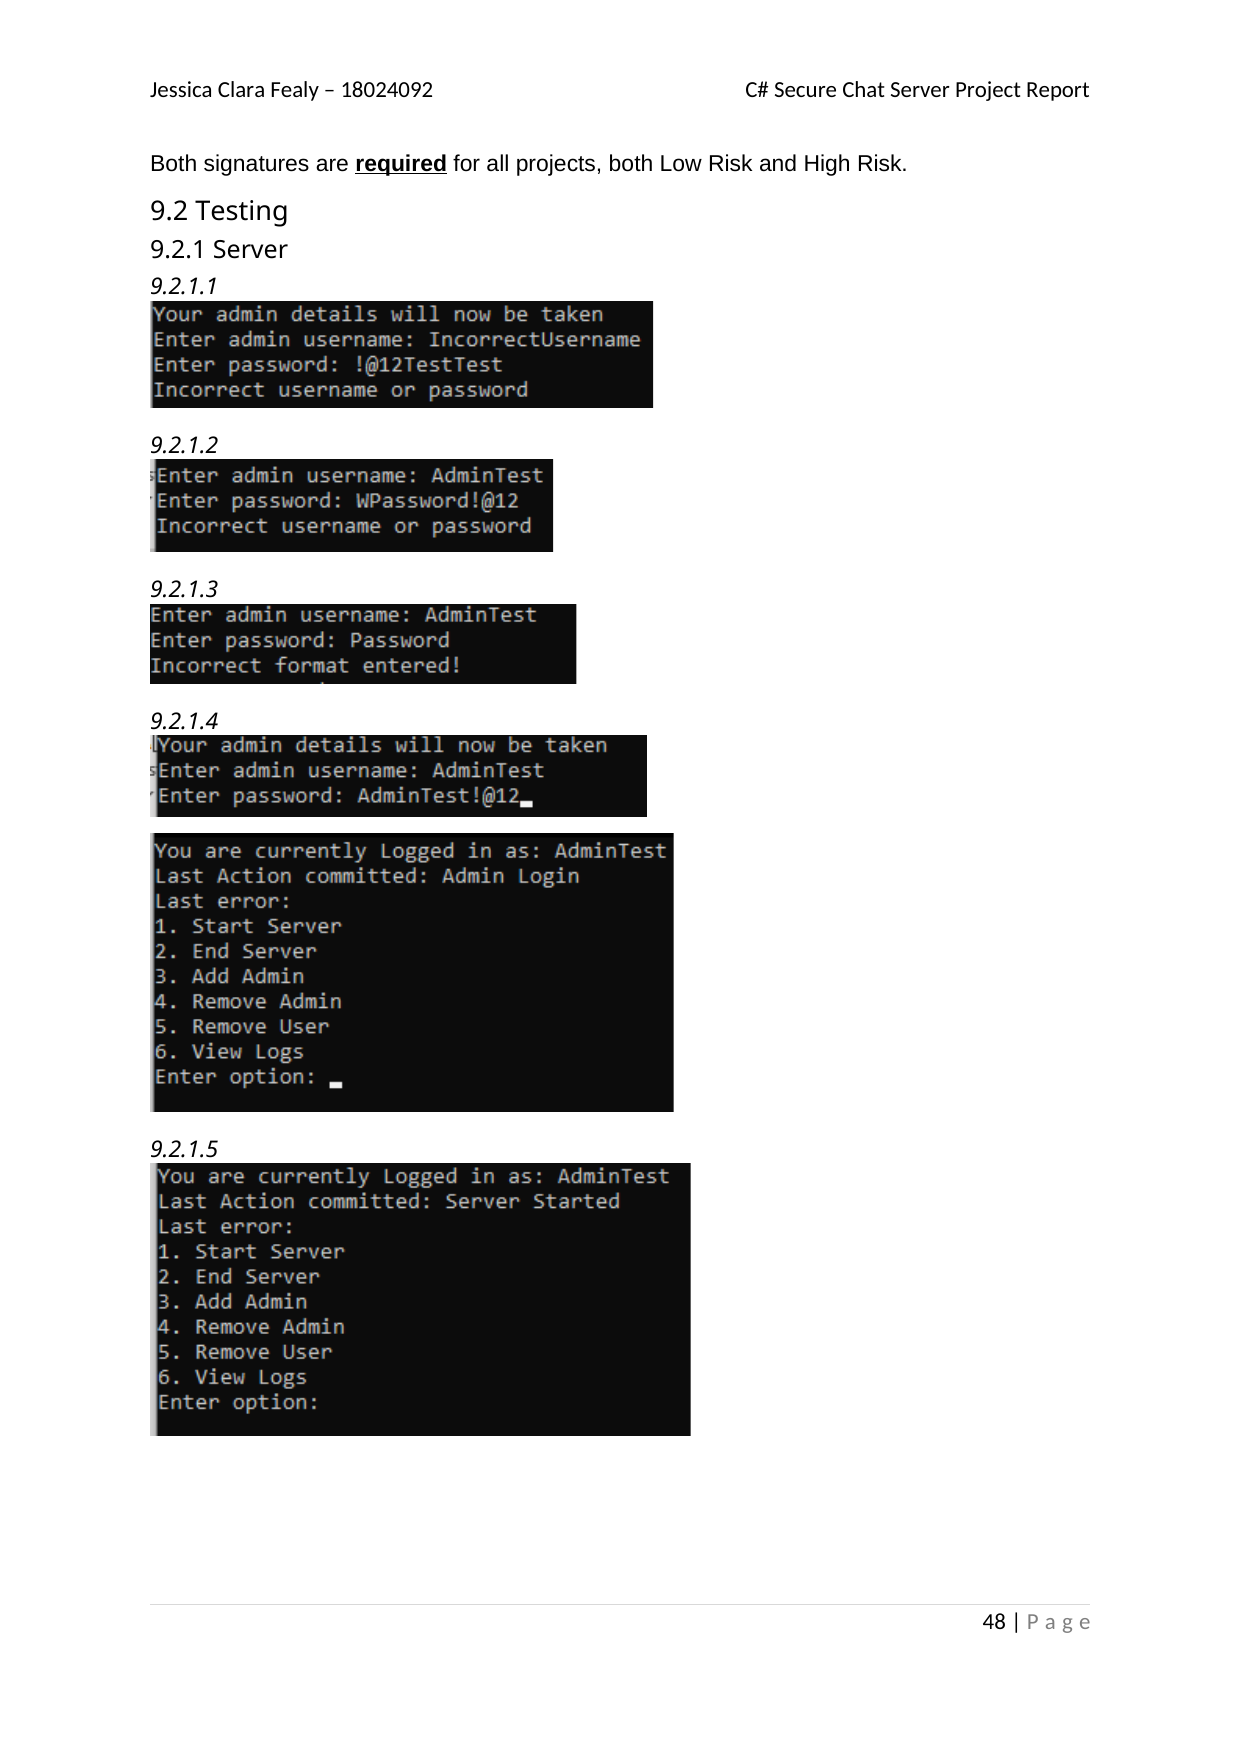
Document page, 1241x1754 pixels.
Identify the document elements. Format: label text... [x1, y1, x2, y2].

subtitle 9.2.1 Server [150, 232, 1090, 266]
subtitle 9.2.1.5 [150, 1133, 1090, 1164]
subtitle 9.2.1.4 [150, 704, 1090, 736]
subtitle 9.2.1.1 [150, 270, 1090, 301]
text Both signatures are required for all projects, both Low Risk and High Risk. [150, 150, 1090, 176]
subtitle 9.2 Testing [150, 191, 1090, 228]
subtitle 9.2.1.2 [150, 428, 1090, 460]
subtitle 9.2.1.3 [150, 573, 1090, 604]
